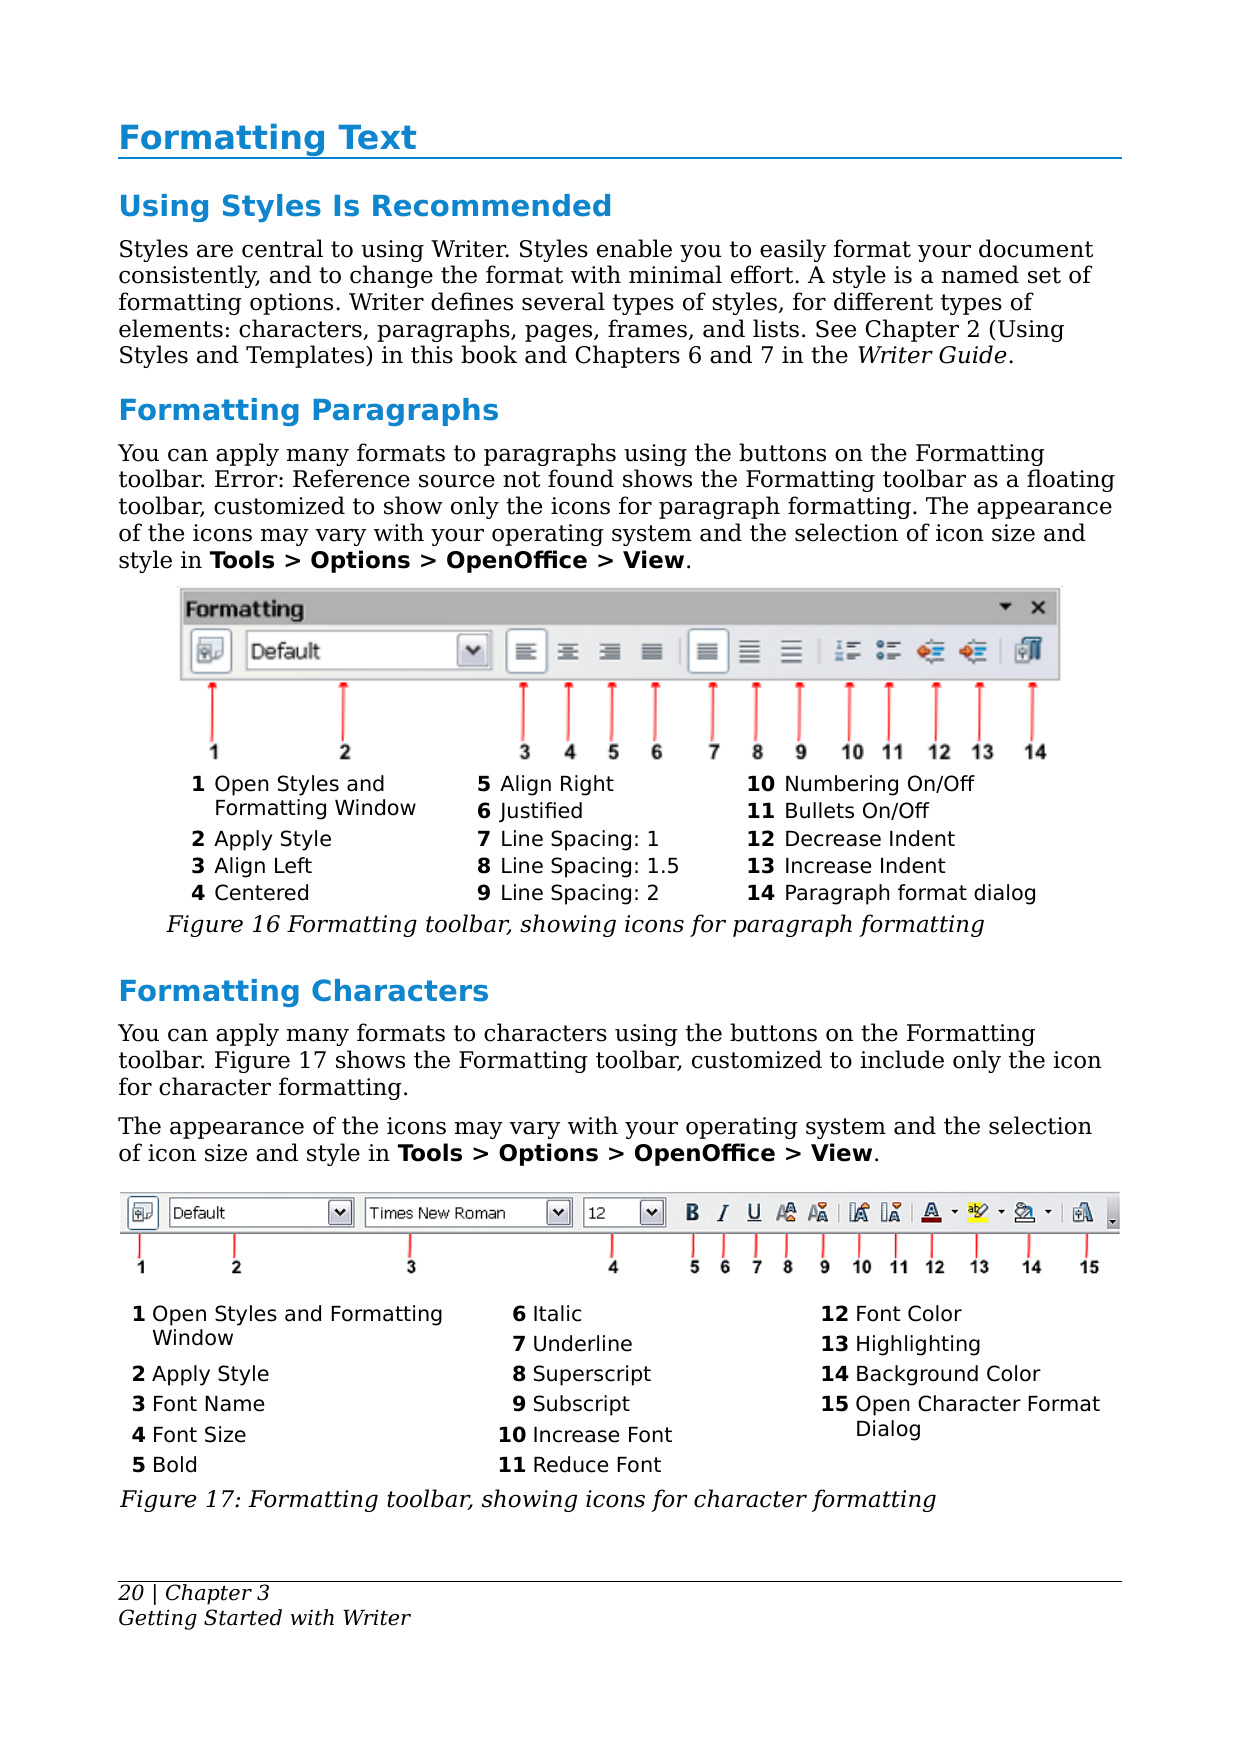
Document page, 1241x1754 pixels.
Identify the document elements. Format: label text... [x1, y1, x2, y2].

text You can apply many formats to characters using the buttons on the Formatting toolbar. Figure 17 shows the Formatting toolbar, customized to include only the icon for character formatting. [118, 1020, 1122, 1100]
text Figure 16 Formatting toolbar, showing icons for paragraph formatting [167, 911, 1074, 938]
table_cell Increase Indent [778, 851, 1071, 878]
table_header Numbering On/Off [778, 769, 1071, 796]
table_cell 8 [456, 851, 494, 878]
table_header 5 [456, 769, 494, 796]
table_cell Bullets On/Off [778, 796, 1071, 824]
text The appearance of the icons may vary with your operating system and the selection of icon size and style in Tools > Options > OpenOffice > View. [118, 1113, 1122, 1167]
table_cell 3 [120, 1390, 149, 1420]
table_cell Centered [208, 878, 456, 906]
table_header Open Styles and Formatting Window [149, 1299, 469, 1359]
table_cell 14 [723, 878, 778, 906]
table_cell Increase Font [529, 1420, 792, 1450]
table_cell 9 [456, 878, 494, 906]
table_cell Apply Style [208, 824, 456, 851]
table_cell 3 [170, 851, 208, 878]
picture [120, 1191, 1121, 1286]
table_cell Highlighting [852, 1329, 1120, 1359]
table_header Align Right [494, 769, 723, 796]
table_cell 11 [470, 1450, 529, 1480]
table_cell Line Spacing: 1 [494, 824, 723, 851]
table_cell 6 [456, 796, 494, 824]
table_cell 13 [793, 1329, 852, 1359]
text You can apply many formats to paragraphs using the buttons on the Formatting toolbar. Error: Reference source not found shows the Formatting toolbar as a floating toolbar, customized to show only the icons for paragraph formatting. The appearance of the icons may vary with your operating system and the selection of icon size and style in Tools > Options > OpenOffice > View. [118, 440, 1122, 574]
table_cell Open Character Format Dialog [852, 1390, 1120, 1450]
table_header 12 [793, 1299, 852, 1329]
subtitle Formatting Text [118, 118, 1122, 157]
table_cell 2 [170, 824, 208, 851]
table_header 1 [120, 1299, 149, 1329]
table_cell 5 [120, 1450, 149, 1480]
text Styles are central to using Writer. Styles enable you to easily format your document consistently, and to change the format with minimal effort. A style is a named set of formatting options. Writer defines several types of styles, for different types of elements: characters, paragraphs, pages, frames, and lists. See Chapter 2 (Using Styles and Templates) in this book and Chapters 6 and 7 in the Writer Guide. [118, 236, 1122, 369]
table_cell Bold [149, 1450, 469, 1480]
table_cell 11 [723, 796, 778, 824]
table_cell Font Name [149, 1390, 469, 1420]
table_cell [793, 1420, 852, 1450]
table_cell 14 [793, 1359, 852, 1389]
table_cell Line Spacing: 2 [494, 878, 723, 906]
table_header Italic [529, 1299, 792, 1329]
table_cell Justified [494, 796, 723, 824]
table_cell [793, 1450, 852, 1480]
table_cell Subscript [529, 1390, 792, 1420]
table_cell Underline [529, 1329, 792, 1359]
table_cell 7 [470, 1329, 529, 1359]
table_cell Paragraph format dialog [778, 878, 1071, 906]
table_cell 8 [470, 1359, 529, 1389]
table_cell 4 [120, 1420, 149, 1450]
table_header 1 [170, 769, 208, 796]
subtitle Using Styles Is Recommended [118, 190, 1122, 224]
table_cell Background Color [852, 1359, 1120, 1389]
table_cell Align Left [208, 851, 456, 878]
table_header 6 [470, 1299, 529, 1329]
table_header 10 [723, 769, 778, 796]
table_cell 13 [723, 851, 778, 878]
table_cell 12 [723, 824, 778, 851]
table_header Open Styles and Formatting Window [208, 769, 456, 824]
table_cell 4 [170, 878, 208, 906]
table_cell [852, 1450, 1120, 1480]
table_cell 15 [793, 1390, 852, 1420]
table_cell Line Spacing: 1.5 [494, 851, 723, 878]
table_cell 10 [470, 1420, 529, 1450]
subtitle Formatting Characters [118, 974, 1122, 1008]
table_cell 2 [120, 1359, 149, 1389]
table_header Font Color [852, 1299, 1120, 1329]
table_cell 7 [456, 824, 494, 851]
table_cell [170, 796, 208, 824]
table_cell Font Size [149, 1420, 469, 1450]
picture [177, 586, 1064, 763]
table_cell Reduce Font [529, 1450, 792, 1480]
table_cell Decrease Indent [778, 824, 1071, 851]
table_cell Apply Style [149, 1359, 469, 1389]
table_cell Superscript [529, 1359, 792, 1389]
table_cell [120, 1329, 149, 1359]
table_cell 9 [470, 1390, 529, 1420]
text Figure 17: Formatting toolbar, showing icons for character formatting [120, 1486, 1120, 1513]
subtitle Formatting Paragraphs [118, 394, 1122, 428]
